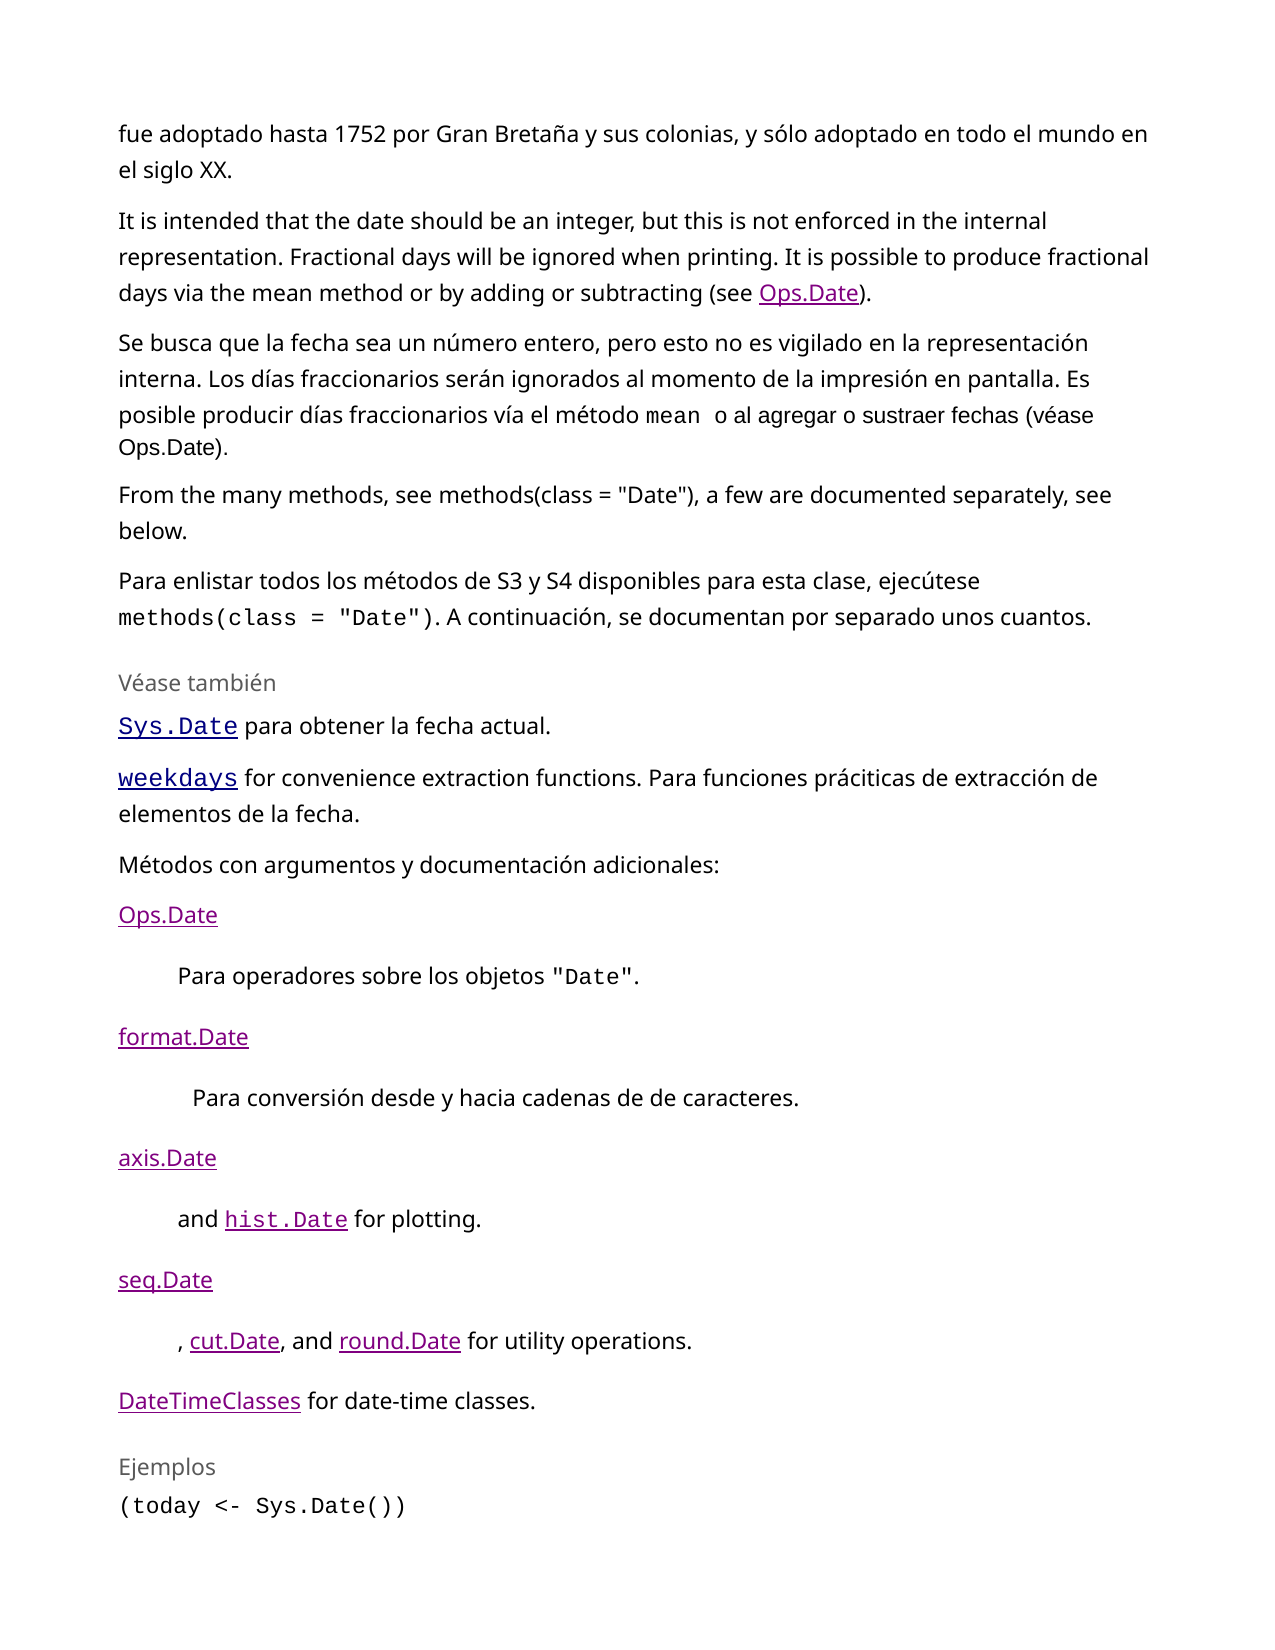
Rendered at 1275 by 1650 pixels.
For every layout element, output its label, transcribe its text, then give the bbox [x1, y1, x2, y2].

text (today <- Sys.Date()) [118, 1494, 1157, 1520]
text fue adoptado hasta 1752 por Gran Bretaña y sus colonias, y sólo adoptado en todo el mundo en el siglo XX. [118, 118, 1157, 185]
subtitle Véase también [118, 666, 1157, 698]
list and hist.Date for plotting. [177, 1203, 1157, 1234]
subtitle axis.Date [118, 1142, 1157, 1173]
list Para operadores sobre los objetos "Date". [177, 960, 1157, 991]
text From the many methods, see methods(class = "Date"), a few are documented separately, see below. [118, 479, 1157, 546]
text DateTimeClasses for date-time classes. [118, 1385, 1157, 1417]
text Para enlistar todos los métodos de S3 y S4 disponibles para esta clase, ejecútese methods(class = "Date"). A continuación, se documentan por separado unos cuantos. [118, 565, 1157, 633]
text Sys.Date para obtener la fecha actual. [118, 710, 1157, 742]
text Métodos con argumentos y documentación adicionales: [118, 849, 1157, 880]
text weekdays for convenience extraction functions. Para funciones práciticas de extracción de elementos de la fecha. [118, 762, 1157, 829]
list , cut.Date, and round.Date for utility operations. [177, 1324, 1157, 1356]
subtitle format.Date [118, 1021, 1157, 1052]
subtitle Ops.Date [118, 899, 1157, 931]
subtitle seq.Date [118, 1264, 1157, 1295]
text It is intended that the date should be an integer, but this is not enforced in the internal representation. Fractional days will be ignored when printing. It is possible to produce fractional days via the mean method or by adding or subtracting (see Ops.Date). [118, 204, 1157, 308]
list Para conversión desde y hacia cadenas de de caracteres. [118, 1082, 1157, 1113]
subtitle Ejemplos [118, 1450, 1157, 1482]
text Se busca que la fecha sea un número entero, pero esto no es vigilado en la representación interna. Los días fraccionarios serán ignorados al momento de la impresión en pantalla. Es posible producir días fraccionarios vía el método mean o al agregar o sustraer fechas (véase Ops.Date). [118, 327, 1157, 460]
